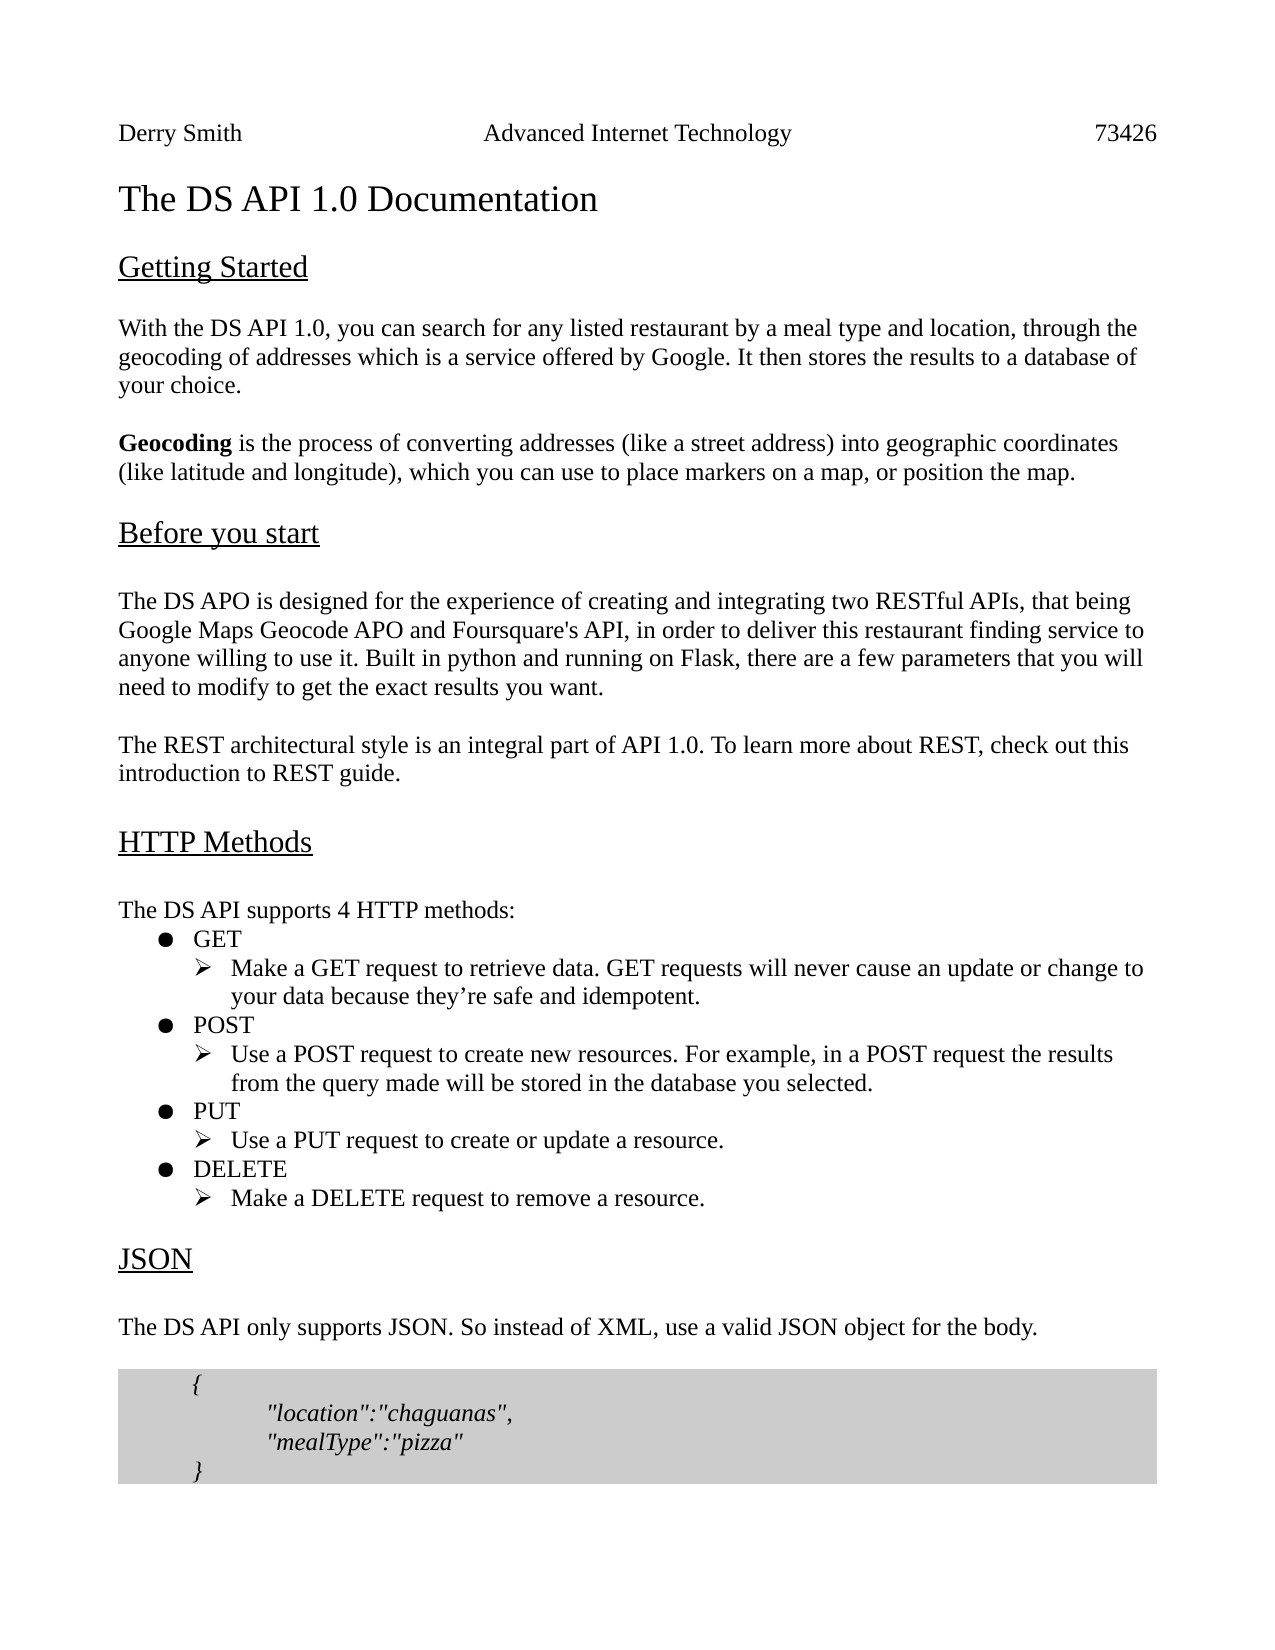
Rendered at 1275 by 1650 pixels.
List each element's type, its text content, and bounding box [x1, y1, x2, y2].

text "location":"chaguanas", [118, 1398, 1157, 1427]
text Getting Started [118, 248, 1157, 284]
text Geocoding is the process of converting addresses (like a street address) into geographic coordinates (like latitude and longitude), which you can use to place markers on a map, or position the map. [118, 428, 1157, 485]
text Before you start [118, 514, 1157, 550]
list Make a GET request to retrieve data. GET requests will never cause an update or change to your data because they’re safe and idempotent. [193, 953, 1157, 1010]
list DELETE [156, 1154, 1157, 1183]
text JSON [118, 1240, 1157, 1276]
text The DS API supports 4 HTTP methods: [118, 895, 1157, 924]
list GET [156, 924, 1157, 953]
text The DS APO is designed for the experience of creating and integrating two RESTful APIs, that being Google Maps Geocode APO and Foursquare's API, in order to deliver this restaurant finding service to anyone willing to use it. Built in python and running on Flask, there are a few parameters that you will need to modify to get the exact results you want. [118, 586, 1157, 701]
text "mealType":"pizza" [118, 1427, 1157, 1456]
text { [118, 1369, 1157, 1398]
text The DS API only supports JSON. So instead of XML, use a valid JSON object for the body. [118, 1312, 1157, 1341]
text } [118, 1456, 1157, 1484]
list Use a POST request to create new resources. For example, in a POST request the results from the query made will be stored in the database you selected. [193, 1039, 1157, 1096]
text The REST architectural style is an integral part of API 1.0. To learn more about REST, check out this introduction to REST guide. [118, 730, 1157, 787]
list Use a PUT request to create or update a resource. [193, 1125, 1157, 1154]
text HTTP Methods [118, 823, 1157, 859]
text With the DS API 1.0, you can search for any listed restaurant by a meal type and location, through the geocoding of addresses which is a service offered by Google. It then stores the results to a database of your choice. [118, 313, 1157, 399]
text The DS API 1.0 Documentation [118, 176, 1157, 219]
list PUT [156, 1096, 1157, 1125]
list Make a DELETE request to remove a resource. [193, 1183, 1157, 1211]
list POST [156, 1010, 1157, 1039]
